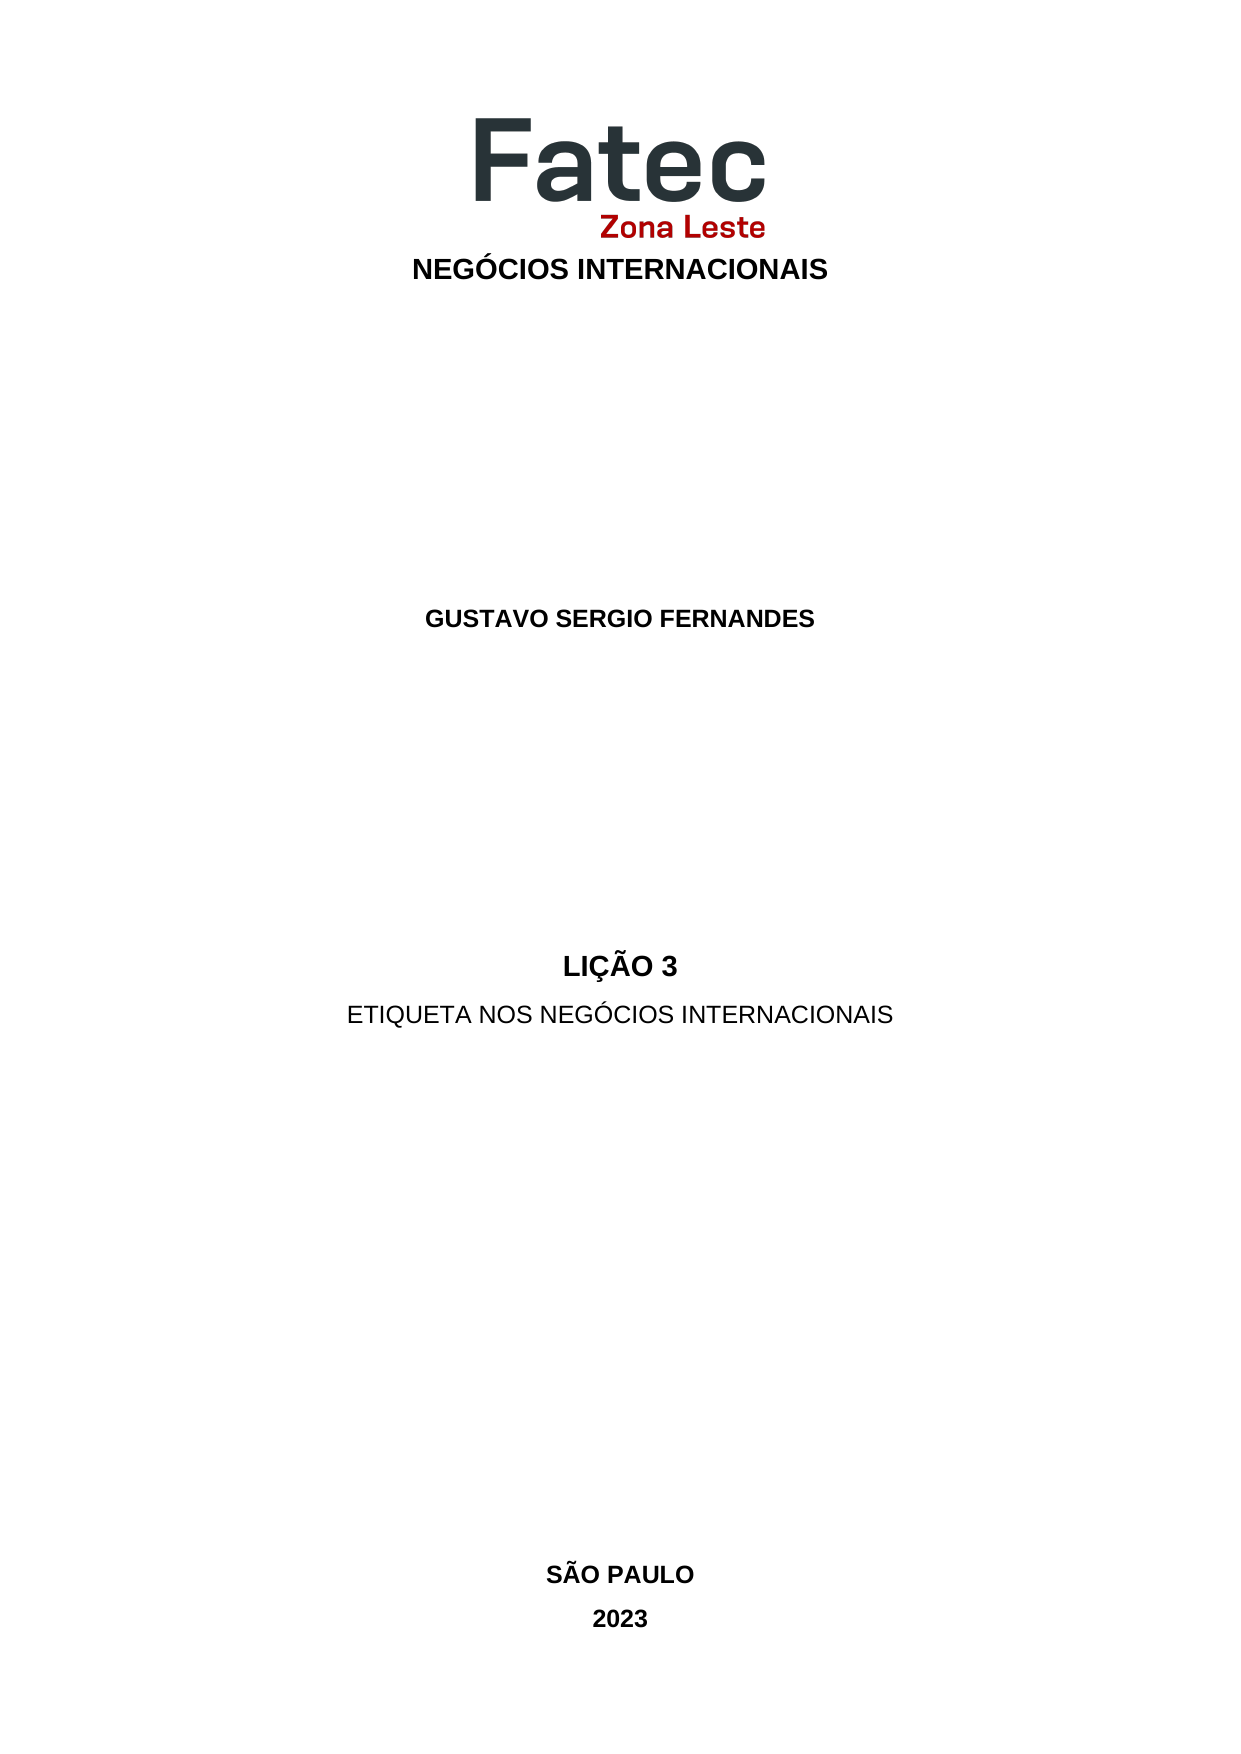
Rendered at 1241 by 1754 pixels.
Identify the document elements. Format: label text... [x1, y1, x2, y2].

text GUSTAVO SERGIO FERNANDES [118, 604, 1122, 633]
text SÃO PAULO [118, 1560, 1122, 1589]
text ETIQUETA NOS NEGÓCIOS INTERNACIONAIS [118, 1000, 1122, 1028]
text NEGÓCIOS INTERNACIONAIS [118, 252, 1122, 286]
text LIÇÃO 3 [118, 949, 1122, 983]
text 2023 [118, 1603, 1122, 1632]
picture [475, 118, 765, 238]
